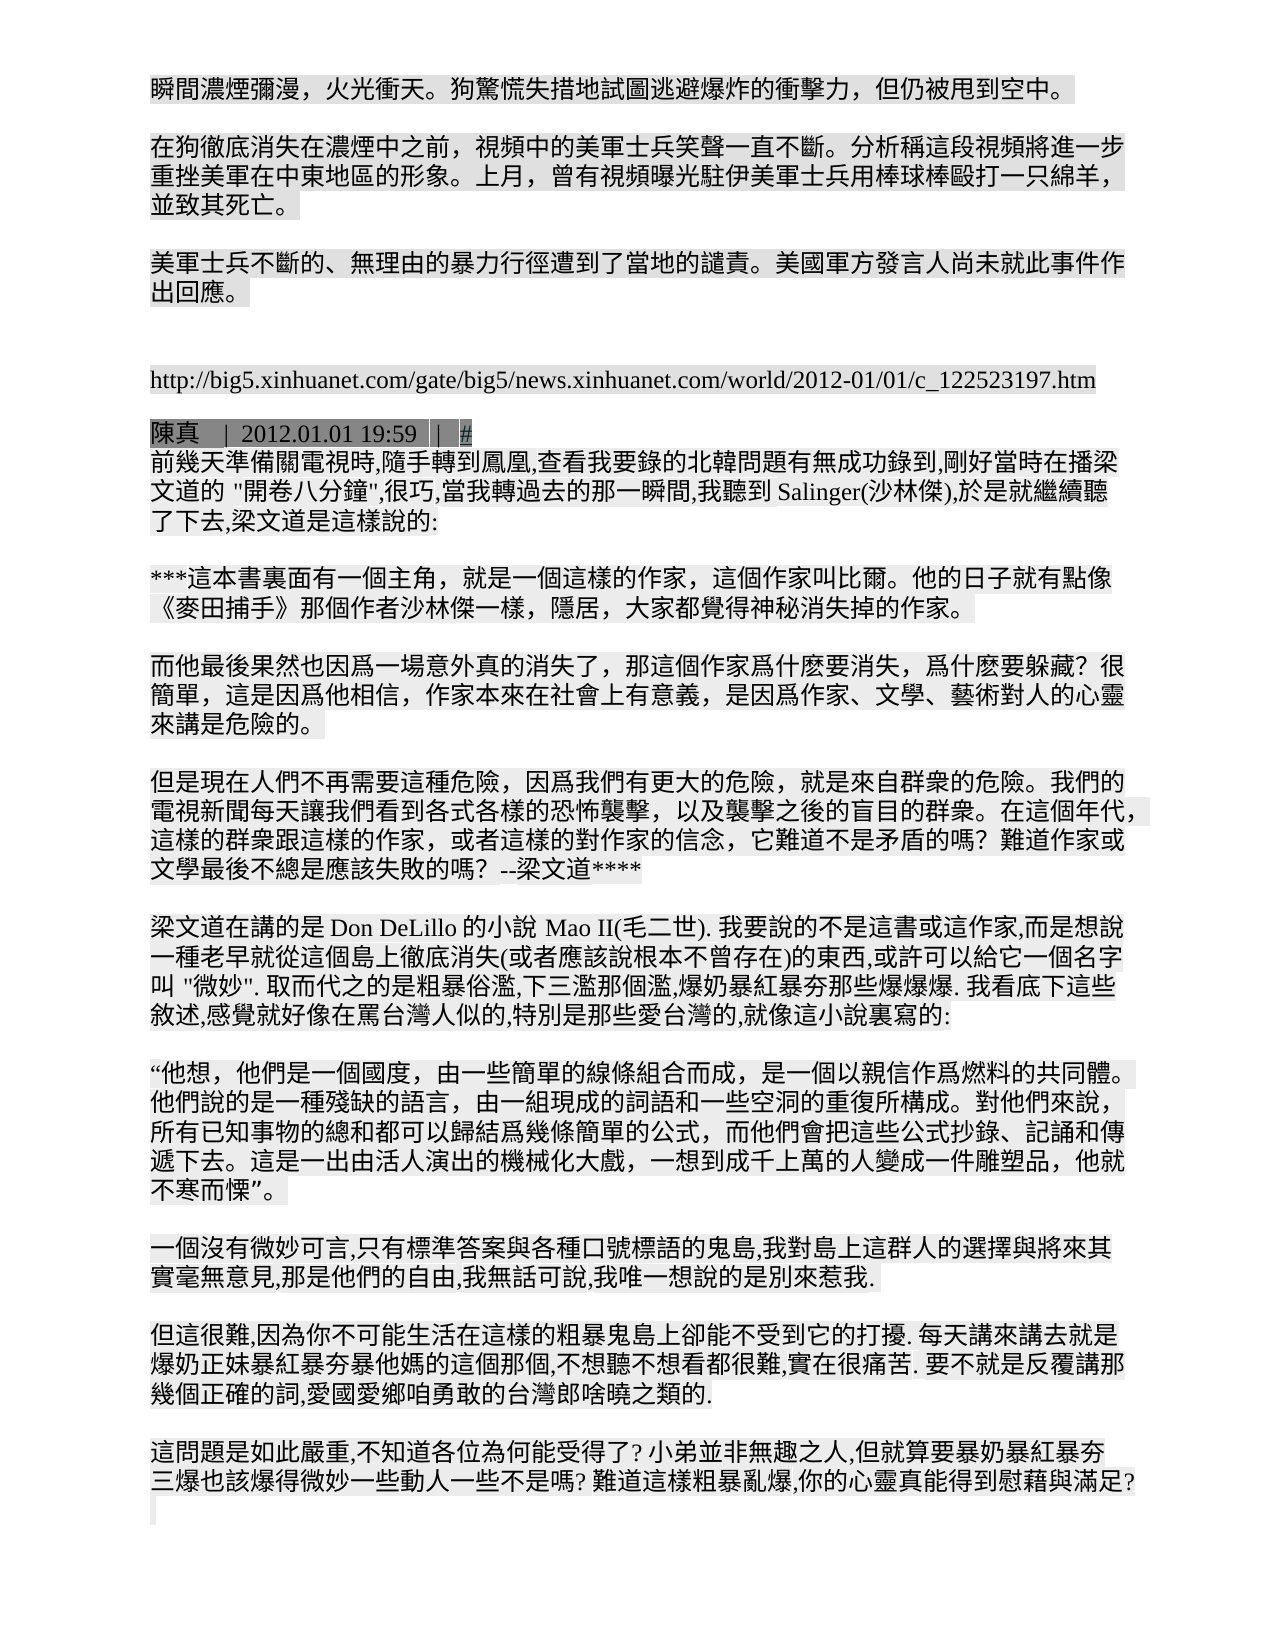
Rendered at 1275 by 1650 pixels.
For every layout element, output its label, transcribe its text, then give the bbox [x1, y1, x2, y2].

text 前幾天準備關電視時,隨手轉到鳳凰,查看我要錄的北韓問題有無成功錄到,剛好當時在播梁文道的 "開卷八分鐘",很巧,當我轉過去的那一瞬間,我聽到Salinger(沙林傑),於是就繼續聽了下去,梁文道是這樣說的: ***這本書裏面有一個主角，就是一個這樣的作家，這個作家叫比爾。他的日子就有點像《麥田捕手》那個作者沙林傑一樣，隱居，大家都覺得神秘消失掉的作家。 而他最後果然也因爲一場意外真的消失了，那這個作家爲什麽要消失，爲什麽要躲藏？很簡單，這是因爲他相信，作家本來在社會上有意義，是因爲作家、文學、藝術對人的心靈來講是危險的。 但是現在人們不再需要這種危險，因爲我們有更大的危險，就是來自群衆的危險。我們的電視新聞每天讓我們看到各式各樣的恐怖襲擊，以及襲擊之後的盲目的群衆。在這個年代，這樣的群衆跟這樣的作家，或者這樣的對作家的信念，它難道不是矛盾的嗎？難道作家或文學最後不總是應該失敗的嗎？--梁文道**** 梁文道在講的是Don DeLillo的小說 Mao II(毛二世). 我要說的不是這書或這作家,而是想說一種老早就從這個島上徹底消失(或者應該說根本不曾存在)的東西,或許可以給它一個名字叫 "微妙". 取而代之的是粗暴俗濫,下三濫那個濫,爆奶暴紅暴夯那些爆爆爆. 我看底下這些敘述,感覺就好像在罵台灣人似的,特別是那些愛台灣的,就像這小說裏寫的: “他想，他們是一個國度，由一些簡單的線條組合而成，是一個以親信作爲燃料的共同體。他們說的是一種殘缺的語言，由一組現成的詞語和一些空洞的重復所構成。對他們來說，所有已知事物的總和都可以歸結爲幾條簡單的公式，而他們會把這些公式抄錄、記誦和傳遞下去。這是一出由活人演出的機械化大戲，一想到成千上萬的人變成一件雕塑品，他就不寒而慄”。 一個沒有微妙可言,只有標準答案與各種口號標語的鬼島,我對島上這群人的選擇與將來其實毫無意見,那是他們的自由,我無話可說,我唯一想說的是別來惹我. 但這很難,因為你不可能生活在這樣的粗暴鬼島上卻能不受到它的打擾. 每天講來講去就是爆奶正妹暴紅暴夯暴他媽的這個那個,不想聽不想看都很難,實在很痛苦. 要不就是反覆講那幾個正確的詞,愛國愛鄉咱勇敢的台灣郎啥曉之類的. 這問題是如此嚴重,不知道各位為何能受得了? 小弟並非無趣之人,但就算要暴奶暴紅暴夯三爆也該爆得微妙一些動人一些不是嗎? 難道這樣粗暴亂爆,你的心靈真能得到慰藉與滿足? 陳真 ================== http://book.ifeng.com/kaijuanbafenzhong/wendang/detail_2011_12/31/11702230_0.shtml 梁文道：人類瘋狂地偶像崇拜是危險的2011年12月31日 13:36 來源：鳳凰網讀書 作者：梁文道 閱讀提示：這是毛主席說過的，他寫了又寫，寫了好多東西，他變成了書寫在群眾上的中國歷史，他的話語變的不朽，受到整個民族的研究、復述和背誦。 鳳凰衛視12月30日《開卷八分鐘》，以下爲文字實錄： 梁文道：在當代美國蕓蕓小說家裏面，有幾個人被認爲是寫東西寫的特別複雜，但是在文學界裏面聲譽非常的高，甚至屢次衝擊諾貝爾文學獎的，那就是比如說像我今天介紹的這一位唐·德裏羅，我今天要講的是他這本書《毛二世》。最近出了一個中文版，其實早在1991年就出了。很多人認爲，他是第一個後“9·11”小說裏面的傑作，因爲他是1992年出版還是多少年出版我忘記了，但是很多人今天把他讀解成一個“9·11”小說來看，我們來看一看這本書。 這本書的書名很嚇人，叫《毛二世》，大家好像有很多聯想，但放心，他講的這個《毛二世》指的是美國著名的畫家安迪·沃霍爾，這位藝術家不是畫了一個毛澤東畫像嘛，用這個點畫畫出來一個毛澤東畫像，那幅畫像就叫做“毛二世”。 所以他並不是真的講我們熟悉的那個毛澤東，而是要從這幅畫裏面引申一些東西。但引申出來的東西，仍然是跟我們熟悉的各種群衆們崇拜的偶像相關的。比如說這本小說其實基本上就是兩大主題在貫穿著。一個就是群衆，一個就是作家或者藝術。一方面是極端的、狂熱的、麻木的、集體的、沒有個人的姓名、身份，幾乎你覺得他們連早上刷牙的姿態都應該是一樣，刷左邊或者刷右邊的次數也都一樣的群衆。 另一邊則是一些孤獨的、退隱的、與世隔絕的作家或藝術家，這兩者之間到底具有什麽樣的關係呢？這或許是這本小說的主題。但是我們注意，唐·德裏羅的小說一向有一個特點，就是他拒絕任何簡單的主題解讀，因爲他的文字並不是太複雜。 但是他的句子，或者句與句之間的關係，有時候是相當複雜，不好讀的。他總是試圖在你剛剛覺得你好像抓住了某些主題線索的時候，又忽然的神出一筆。以這部小說爲例，我們可以看到，這裏面沒有一個絕對稱的上是唯一中心的人物。他常常跳躍在不同的片段之間，而且賦於每一個片段同樣分量的關注。不是指給他們實際的字的數量一樣多，而是他描寫他們，抒寫他們的時候的那種關注度是持續的，都是那麽重的。 我們先來看看這個小說的一開頭，它講的是什麽呢？大家記不記得以前韓國出過一個很瘋狂的一個教會，那個教會的教主叫文教主，文鮮明。然後這個教在美國搞了一場大聚會，那這個大聚會是幹嗎？是個結婚派對。就這個教主幫這些很多美國的無知小女孩婚配給一些韓國男人。然後他說這是神所造就的一個婚姻，哪怕你剛剛才見到這個新郎或者新娘，你們在我的福佑之下都會非常的快活。那後人都覺得這是個典型的邪教，很多人都覺得這裏面這幫人、這些無名的群衆都被洗腦了，這些信徒。 我們來看看這裏面怎麽樣來描寫，因爲這書裏面有一個角色，恰恰是這個教的一個教徒的父母被邀請來參觀女兒在這個結婚裏面的情況。而這個父親在棒球場的看臺上用望遠鏡看著，這一片的群衆裏面，有自己的女兒穿著婚紗，有無數的穿婚紗的女孩。“他想，他們是一個國度，由一些簡單的線條組合而成，是一個以親信作爲燃料的共同體。他們說的是一種殘缺的語言，由一組現成的詞語和一些空洞的重復所構成。對他們來說，所有已知事物的總和都可以歸結爲幾條簡單的公式，而他們會把這些公式抄錄、記誦和傳遞下去。這是一出由活人演出的機械化大戲，一想到成千上萬的人變成一件雕塑品，他就不寒而慄”。 而且，唐·德裏羅還讓我們深入了這些教徒的心裏面，他們知道自己應該抛棄一切現存的知識，甚至理性，這樣子才能夠恢復兒童般的天真。因爲他們的教主告訴他們，你們只有變成像兒童那麽天真無邪，你的心靈才是開放的，當然是對教主的話感到開放。然後這些人與世隔絕，活在自己的小世界裏面。他越是活在自己的小世界，越是跟自己的同夥溝通，就越是覺得外面的世界充滿了威脅、邪惡跟墮落。 然後我們看到同樣的群衆，在這本書還出現過幾次，有時候在中國，有時候在伊朗，就是當年霍梅尼去世的時候，那些瘋狂的群衆，到了最後還有一些貝努克的恐怖組織。比如說這些所謂的激進武裝組織的領袖，他說，“街上的那些小孩，他吸納他們進入自己這個組織的團隊，而這些小孩從此之後就要放棄自己的人生，我灌輸他們認同感、目的感，他們全是我的孩子。千人如一人，貝努克所有民兵隊伍都是由這些沒有希望可言的孩子構成，他們本來只會嗑藥、喝酒和偷竊，都是一些偷車賊”。 “他們每次炮擊一結束就出來偷竊汽車零件，我卻教導他們，他們歸屬一種更強大和自我平視的力量，我教導他們不要模仿西方那一套”。因爲年輕人的確像白紙一樣，所以這書裏面唯一稍微跟毛澤東有關的，是這裏面的一些人，在討論到毛主席的話，他們說，“所有的窮人、年輕人都是一些白紙，你想在他們上面寫什麽都可以，（這其中有角色他補充），這是毛主席說過的，他寫了又寫，寫了好多東西，他變成了書寫在群衆上的中國歷史，他的話語變的不朽，受到整個民族的研究、復述和背誦”。 “那麽在這樣的國家裏面，在這樣的國度裏面，每個小孩都會記得父母說過的故事的每個細節，他們想要把同一個故事一聽再聽，而且一字不易，只要改掉一個字他們就會不高興”。 於是我們就能夠瞭解，這本書裏面有一個主角，就是一個這樣的作家，這個作家叫比爾。他的日子就有點像《麥田捕手》那個作者沙林傑一樣，隱居，大家都覺得神秘消失掉的作家。 而他最後果然也因爲一場意外真的消失了，那這個作家爲什麽要消失，爲什麽要躲藏？很簡單，這是因爲他相信，作家本來在社會上有意義，是因爲作家、文學、藝術對人的心靈來講是危險的。 但是現在人們不再需要這種危險，因爲我們有更大的危險，就是來自群衆的危險。我們的電視新聞每天讓我們看到各式各樣的恐怖襲擊，以及襲擊之後的盲目的群衆。在這個年代，這樣的群衆跟這樣的作家，或者這樣的對作家的信念，它難道不是矛盾的嗎？難道作家或文學最後不總是應該失敗的嗎？ [150, 448, 1125, 1554]
text 瞬間濃煙彌漫，火光衝天。狗驚慌失措地試圖逃避爆炸的衝擊力，但仍被甩到空中。 在狗徹底消失在濃煙中之前，視頻中的美軍士兵笑聲一直不斷。分析稱這段視頻將進一步重挫美軍在中東地區的形象。上月，曾有視頻曝光駐伊美軍士兵用棒球棒毆打一只綿羊，並致其死亡。 美軍士兵不斷的、無理由的暴力行徑遭到了當地的譴責。美國軍方發言人尚未就此事件作出回應。 http://big5.xinhuanet.com/gate/big5/news.xinhuanet.com/world/2012-01/01/c_122523197.htm [150, 75, 1125, 394]
text 陳真 | 2012.01.01 19:59 | # [150, 419, 1125, 448]
